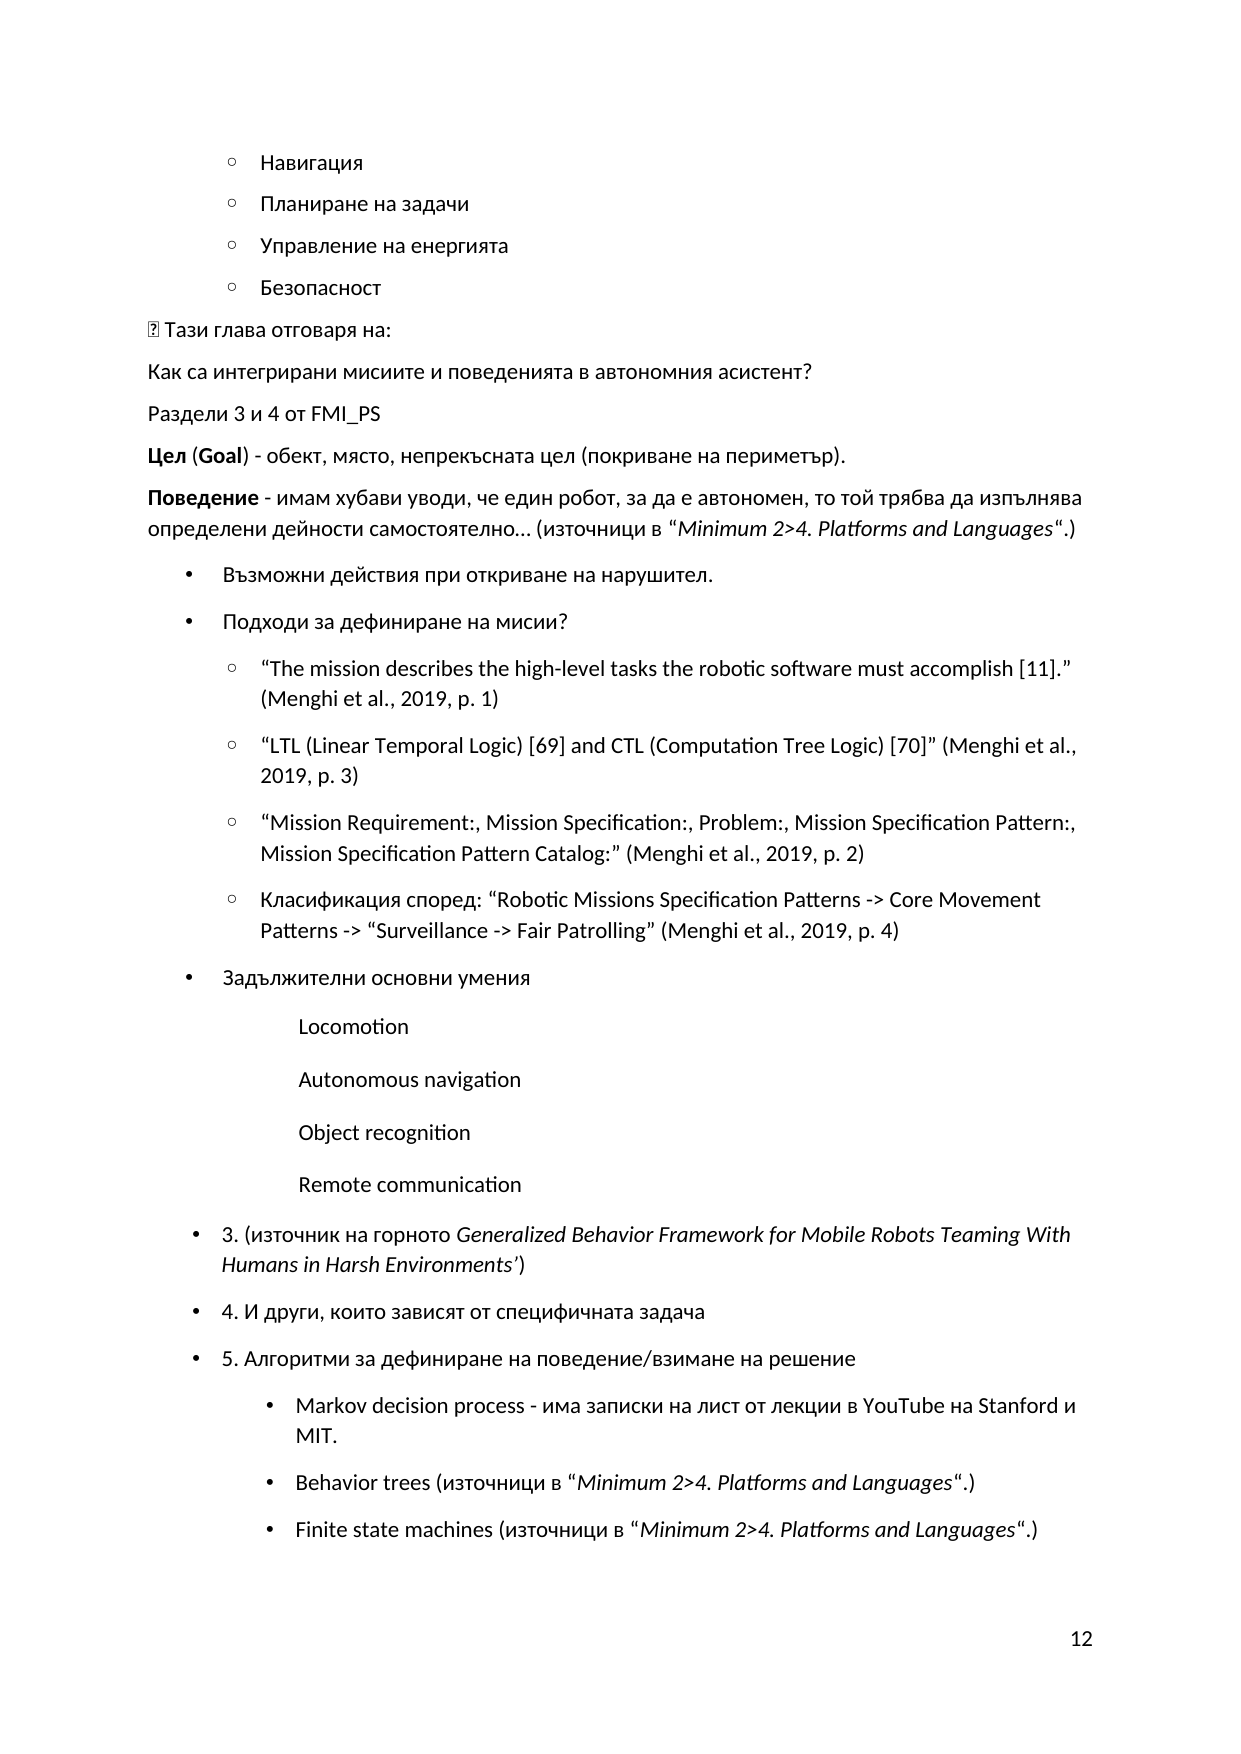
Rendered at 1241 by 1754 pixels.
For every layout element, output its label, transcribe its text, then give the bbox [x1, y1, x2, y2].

text Поведение - имам хубави уводи, че един робот, за да е автономен, то той трябва да изпълнява определени дейности самостоятелно… (източници в “Minimum 2>4. Platforms and Languages“.) [148, 483, 1093, 542]
table_cell Autonomous navigation [295, 1062, 536, 1115]
list Markov decision process - има записки на лист от лекции в YouTube на Stanford и MIT. [266, 1391, 1093, 1449]
text Раздели 3 и 4 от FMI_PS [148, 399, 1093, 427]
text Как са интегрирани мисиите и поведенията в автономния асистент? [148, 357, 1093, 386]
list Планиране на задачи [223, 189, 1093, 218]
list Управление на енергията [223, 232, 1093, 259]
list Behavior trees (източници в “Minimum 2>4. Platforms and Languages“.) [266, 1468, 1093, 1496]
list Възможни действия при откриване на нарушител. [185, 561, 1093, 588]
list “LTL (Linear Temporal Logic) [69] and CTL (Computation Tree Logic) [70]” (Menghi et al., 2019, p. 3) [223, 731, 1093, 789]
list Подходи за дефиниране на мисии? [185, 607, 1093, 635]
text Цел (Goal) - обект, място, непрекъсната цел (покриване на периметър). [148, 441, 1093, 469]
list Класификация според: “Robotic Missions Specification Patterns -> Core Movement Patterns -> “Surveillance -> Fair Patrolling” (Menghi et al., 2019, p. 4) [223, 886, 1093, 944]
list 4. И други, които зависят от специфичната задача [192, 1297, 1093, 1325]
list “The mission describes the high-level tasks the robotic software must accomplish [11].” (Menghi et al., 2019, p. 1) [223, 654, 1093, 712]
table_cell Remote communication [295, 1167, 536, 1220]
list Навигация [223, 148, 1093, 176]
list 5. Алгоритми за дефиниране на поведение/взимане на решение [192, 1344, 1093, 1372]
list Finite state machines (източници в “Minimum 2>4. Platforms and Languages“.) [266, 1515, 1093, 1543]
list Безопасност [223, 273, 1093, 302]
list Задължителни основни умения [185, 963, 1093, 991]
list “Mission Requirement:, Mission Specification:, Problem:, Mission Specification Pattern:, Mission Specification Pattern Catalog:” (Menghi et al., 2019, p. 2) [223, 808, 1093, 867]
text 📌 Тази глава отговаря на: [148, 316, 1093, 343]
table_cell Object recognition [295, 1115, 536, 1167]
list 3. (източник на горното Generalized Behavior Framework for Mobile Robots Teaming With Humans in Harsh Environments’) [192, 1220, 1093, 1278]
table_header Locomotion [295, 1010, 536, 1062]
